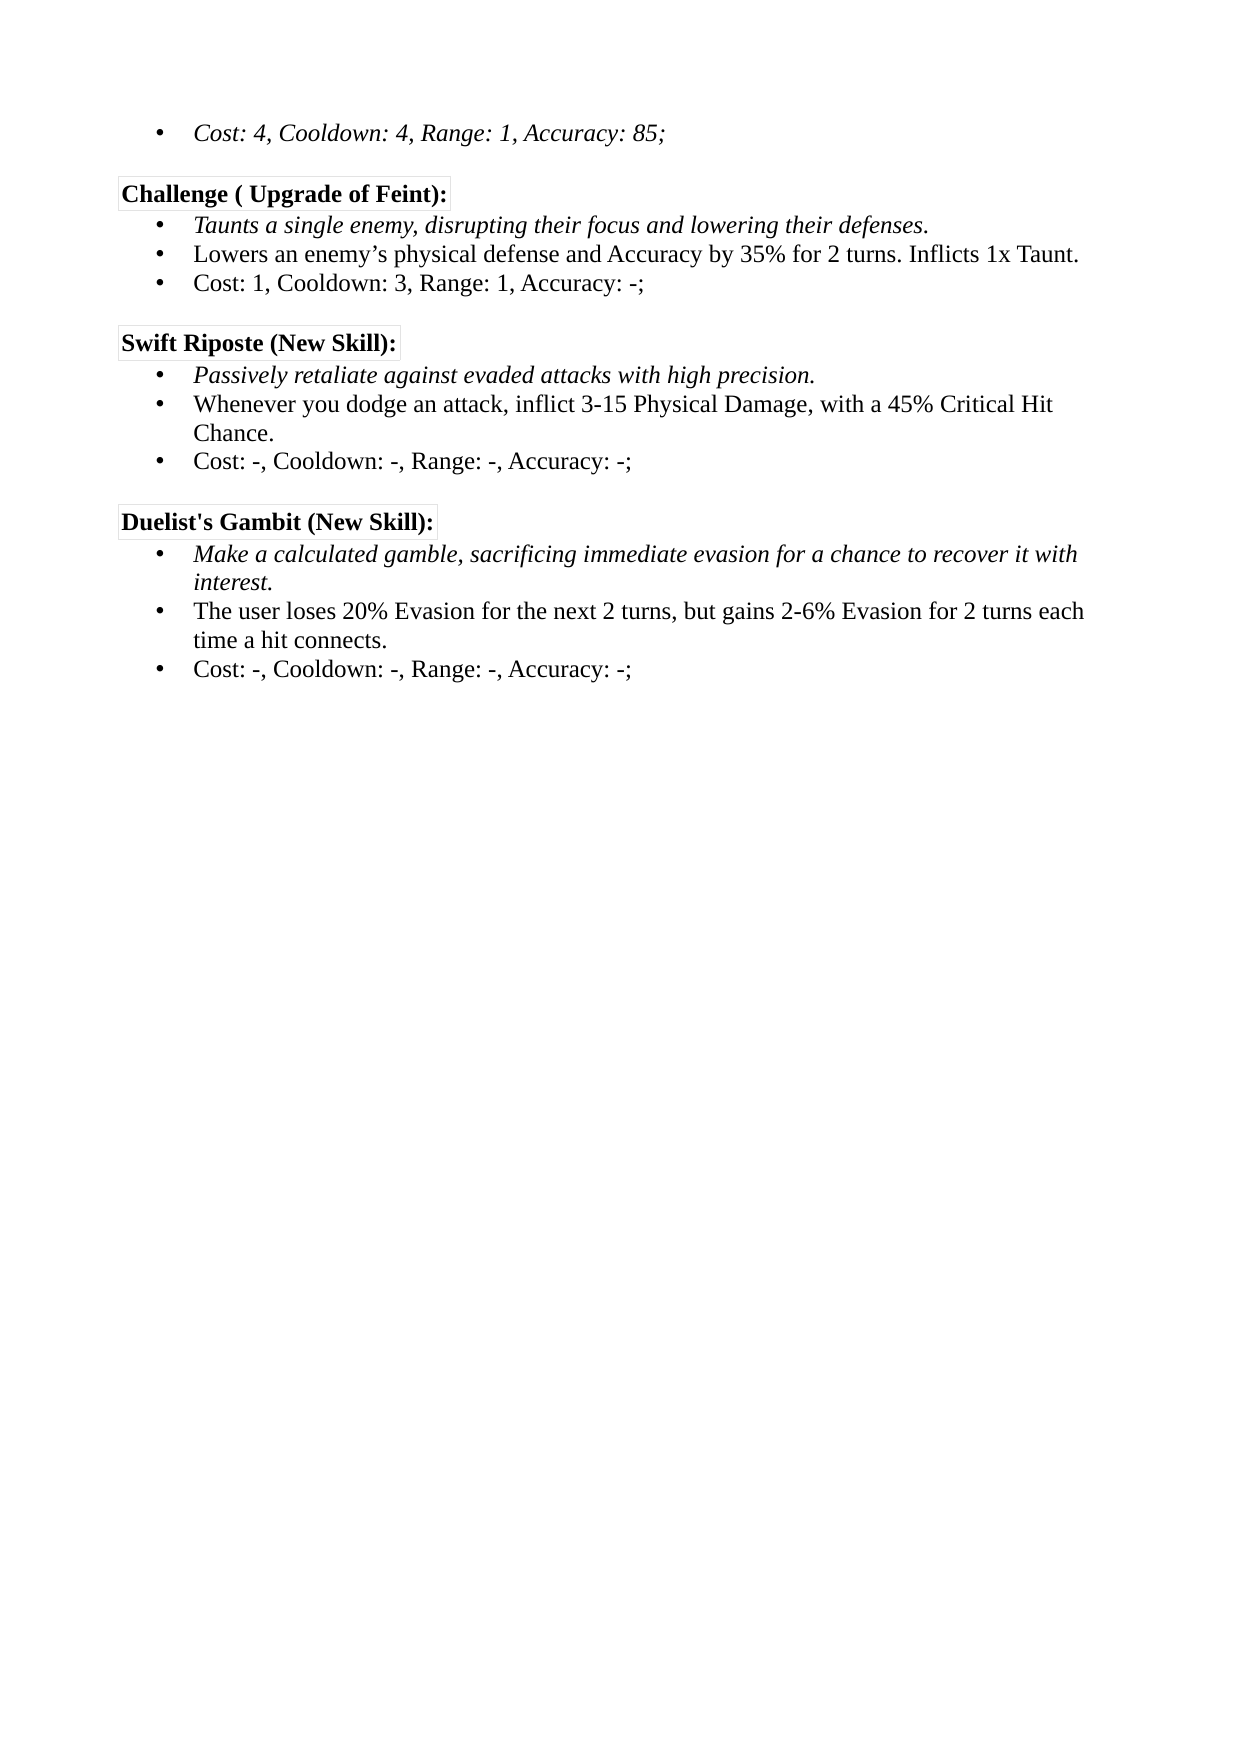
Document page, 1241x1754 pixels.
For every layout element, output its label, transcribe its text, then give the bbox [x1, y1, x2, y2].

text [401, 325, 1122, 360]
text [451, 176, 1122, 210]
list Make a calculated gamble, sacrificing immediate evasion for a chance to recover it with interest. [156, 539, 1122, 596]
text [438, 504, 1122, 539]
list Cost: -, Cooldown: -, Range: -, Accuracy: -; [156, 654, 1122, 682]
text Challenge ( Upgrade of Feint): [119, 177, 450, 210]
text Swift Riposte (New Skill): [119, 326, 400, 360]
list Cost: 1, Cooldown: 3, Range: 1, Accuracy: -; [156, 268, 1122, 297]
list Lowers an enemy’s physical defense and Accuracy by 35% for 2 turns. Inflicts 1x Taunt. [156, 239, 1122, 268]
text Duelist's Gambit (New Skill): [119, 505, 437, 539]
list Cost: 4, Cooldown: 4, Range: 1, Accuracy: 85; [156, 118, 1122, 147]
list Passively retaliate against evaded attacks with high precision. [156, 360, 1122, 389]
list The user loses 20% Evasion for the next 2 turns, but gains 2-6% Evasion for 2 turns each time a hit connects. [156, 596, 1122, 654]
list Cost: -, Cooldown: -, Range: -, Accuracy: -; [156, 446, 1122, 475]
list Whenever you dodge an attack, inflict 3-15 Physical Damage, with a 45% Critical Hit Chance. [156, 389, 1122, 446]
list Taunts a single enemy, disrupting their focus and lowering their defenses. [156, 210, 1122, 239]
